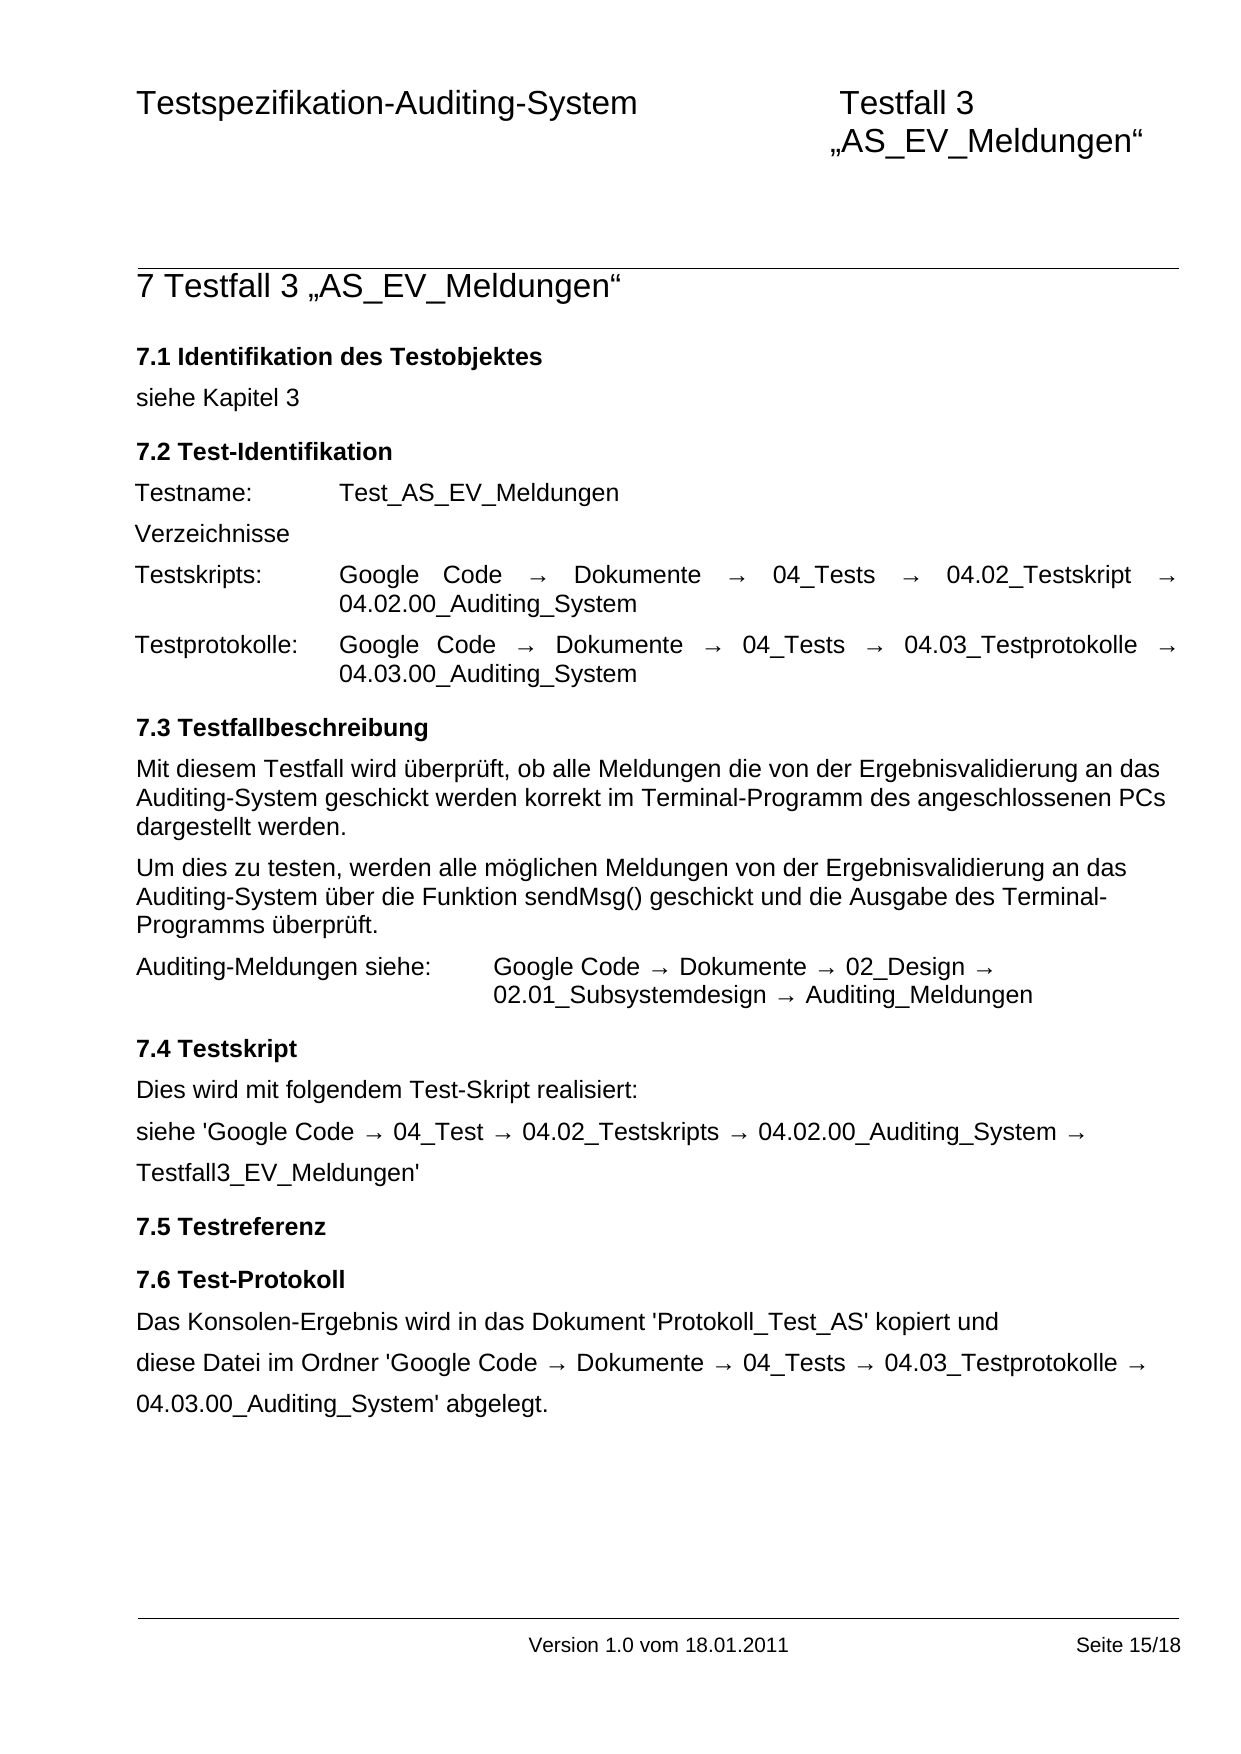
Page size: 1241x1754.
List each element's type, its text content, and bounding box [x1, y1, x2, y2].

text Um dies zu testen, werden alle möglichen Meldungen von der Ergebnisvalidierung an das Auditing-System über die Funktion sendMsg() geschickt und die Ausgabe des Terminal-Programms überprüft. [136, 853, 1181, 939]
text Testfall3_EV_Meldungen' [136, 1158, 1181, 1187]
subtitle Identifikation des Testobjektes [136, 342, 1181, 371]
text Dies wird mit folgendem Test-Skript realisiert: [136, 1076, 1181, 1104]
text siehe Kapitel 3 [136, 383, 1181, 412]
text Testname: Test_AS_EV_Meldungen [134, 478, 1181, 507]
subtitle Testfallbeschreibung [136, 713, 1181, 742]
subtitle Testreferenz [136, 1212, 1181, 1241]
subtitle Testskript [136, 1034, 1181, 1063]
text siehe 'Google Code → 04_Test → 04.02_Testskripts → 04.02.00_Auditing_System → [136, 1117, 1181, 1146]
text 04.03.00_Auditing_System' abgelegt. [136, 1389, 1181, 1418]
text diese Datei im Ordner 'Google Code → Dokumente → 04_Tests → 04.03_Testprotokolle → [136, 1348, 1181, 1377]
text Mit diesem Testfall wird überprüft, ob alle Meldungen die von der Ergebnisvalidierung an das Auditing-System geschickt werden korrekt im Terminal-Programm des angeschlossenen PCs dargestellt werden. [136, 754, 1181, 841]
text Das Konsolen-Ergebnis wird in das Dokument 'Protokoll_Test_AS' kopiert und [136, 1307, 1181, 1336]
text Testprotokolle: Google Code → Dokumente → 04_Tests → 04.03_Testprotokolle → 04.03.00_Auditing_System [134, 631, 1181, 688]
subtitle Test-Identifikation [136, 437, 1181, 466]
text Verzeichnisse [134, 519, 1181, 548]
subtitle Testfall 3 „AS_EV_Meldungen“ [136, 289, 567, 304]
text Testskripts: Google Code → Dokumente → 04_Tests → 04.02_Testskript → 04.02.00_Auditing_System [134, 561, 1181, 618]
subtitle Test-Protokoll [136, 1266, 1181, 1294]
text Auditing-Meldungen siehe: Google Code → Dokumente → 02_Design → 02.01_Subsystemdesign → Auditing_Meldungen [136, 952, 1181, 1009]
subtitle Testfall 3 „AS_EV_Meldungen“ [566, 289, 1181, 304]
